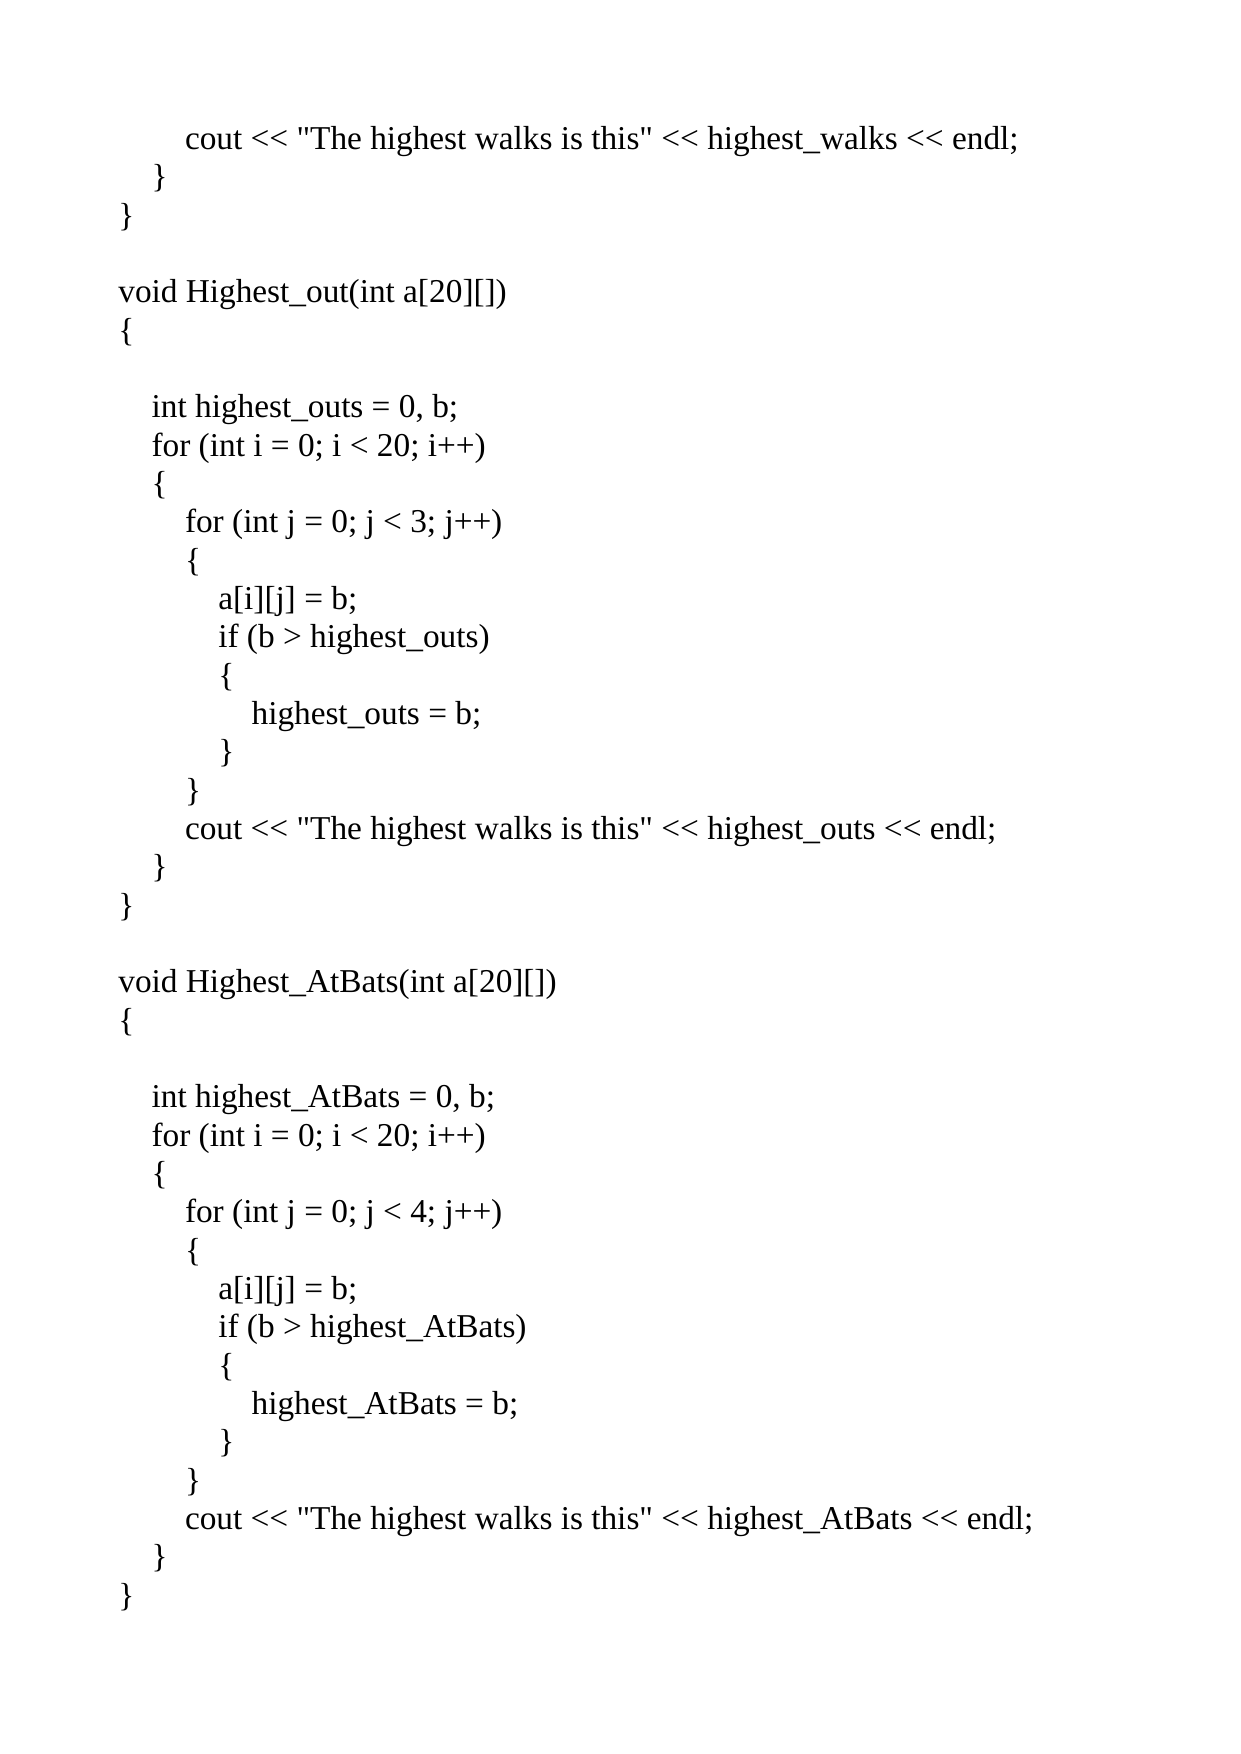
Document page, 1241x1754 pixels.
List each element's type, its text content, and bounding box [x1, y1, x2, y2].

text void Highest_out(int a[20][]) [118, 271, 1122, 310]
text cout << "The highest walks is this" << highest_AtBats << endl; [118, 1498, 1122, 1536]
text { [118, 1153, 1122, 1191]
text a[i][j] = b; [118, 578, 1122, 616]
text } [118, 156, 1122, 195]
text if (b > highest_AtBats) [118, 1306, 1122, 1345]
text } [118, 195, 1122, 233]
text int highest_AtBats = 0, b; [118, 1076, 1122, 1115]
text } [118, 731, 1122, 770]
text int highest_outs = 0, b; [118, 386, 1122, 425]
text void Highest_AtBats(int a[20][]) [118, 961, 1122, 1000]
text { [118, 463, 1122, 501]
text } [118, 1460, 1122, 1498]
text highest_outs = b; [118, 693, 1122, 731]
text } [118, 846, 1122, 885]
text } [118, 1421, 1122, 1460]
text a[i][j] = b; [118, 1268, 1122, 1306]
text for (int i = 0; i < 20; i++) [118, 1115, 1122, 1153]
text { [118, 1230, 1122, 1268]
text { [118, 1000, 1122, 1038]
text cout << "The highest walks is this" << highest_outs << endl; [118, 808, 1122, 846]
text highest_AtBats = b; [118, 1383, 1122, 1421]
text for (int i = 0; i < 20; i++) [118, 425, 1122, 463]
text } [118, 1575, 1122, 1613]
text } [118, 885, 1122, 923]
text { [118, 1345, 1122, 1383]
text cout << "The highest walks is this" << highest_walks << endl; [118, 118, 1122, 156]
text } [118, 1536, 1122, 1575]
text for (int j = 0; j < 3; j++) [118, 501, 1122, 540]
text } [118, 770, 1122, 808]
text if (b > highest_outs) [118, 616, 1122, 655]
text { [118, 310, 1122, 348]
text { [118, 540, 1122, 578]
text for (int j = 0; j < 4; j++) [118, 1191, 1122, 1230]
text { [118, 655, 1122, 693]
